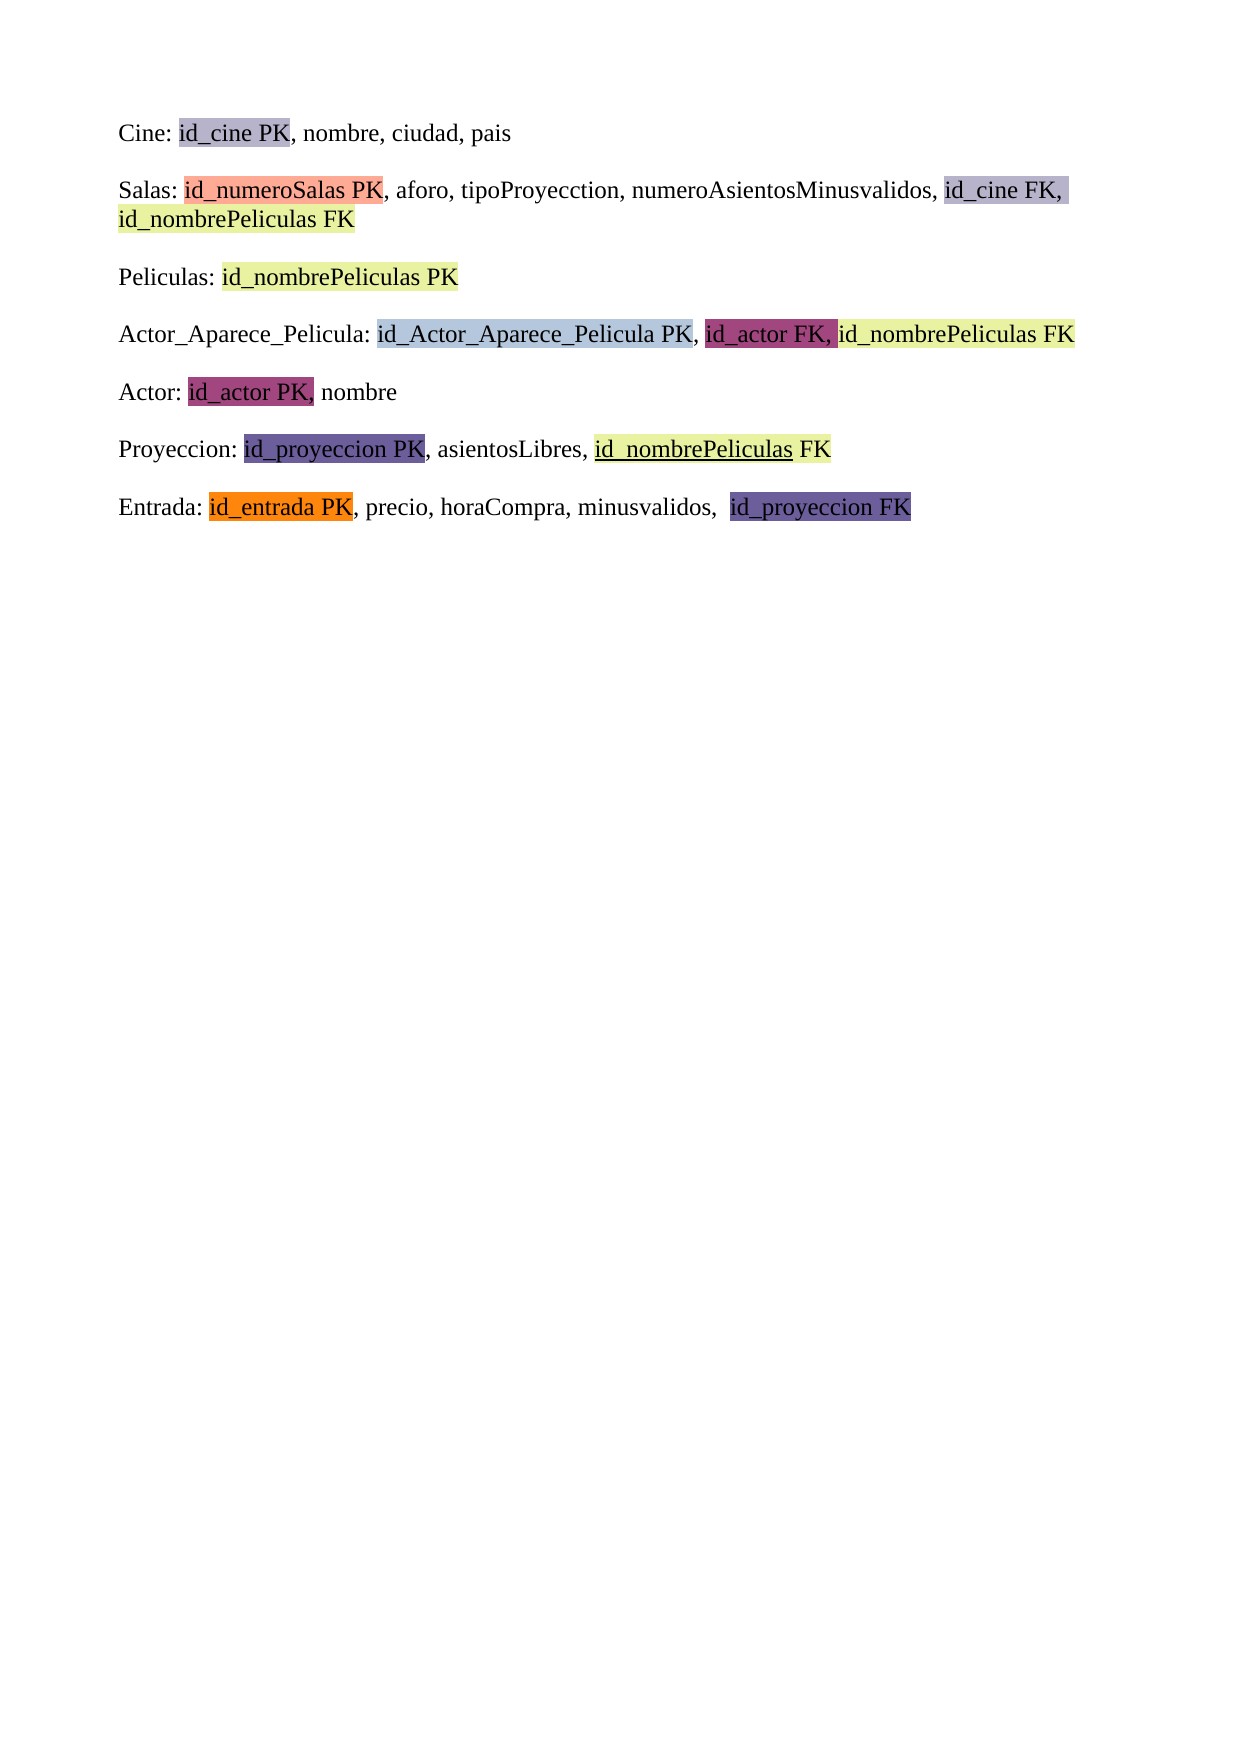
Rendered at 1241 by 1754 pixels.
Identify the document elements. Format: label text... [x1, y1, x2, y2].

text Actor_Aparece_Pelicula: id_Actor_Aparece_Pelicula PK, id_actor FK, id_nombrePeliculas FK [118, 319, 1122, 348]
text Actor: id_actor PK, nombre [118, 377, 1122, 406]
text Peliculas: id_nombrePeliculas PK [118, 262, 1122, 291]
text Proyeccion: id_proyeccion PK, asientosLibres, id_nombrePeliculas FK [118, 434, 1122, 463]
text Entrada: id_entrada PK, precio, horaCompra, minusvalidos, id_proyeccion FK [118, 492, 1122, 521]
text Cine: id_cine PK, nombre, ciudad, pais [118, 118, 1122, 147]
text Salas: id_numeroSalas PK, aforo, tipoProyecction, numeroAsientosMinusvalidos, id_cine FK, id_nombrePeliculas FK [118, 176, 1122, 233]
